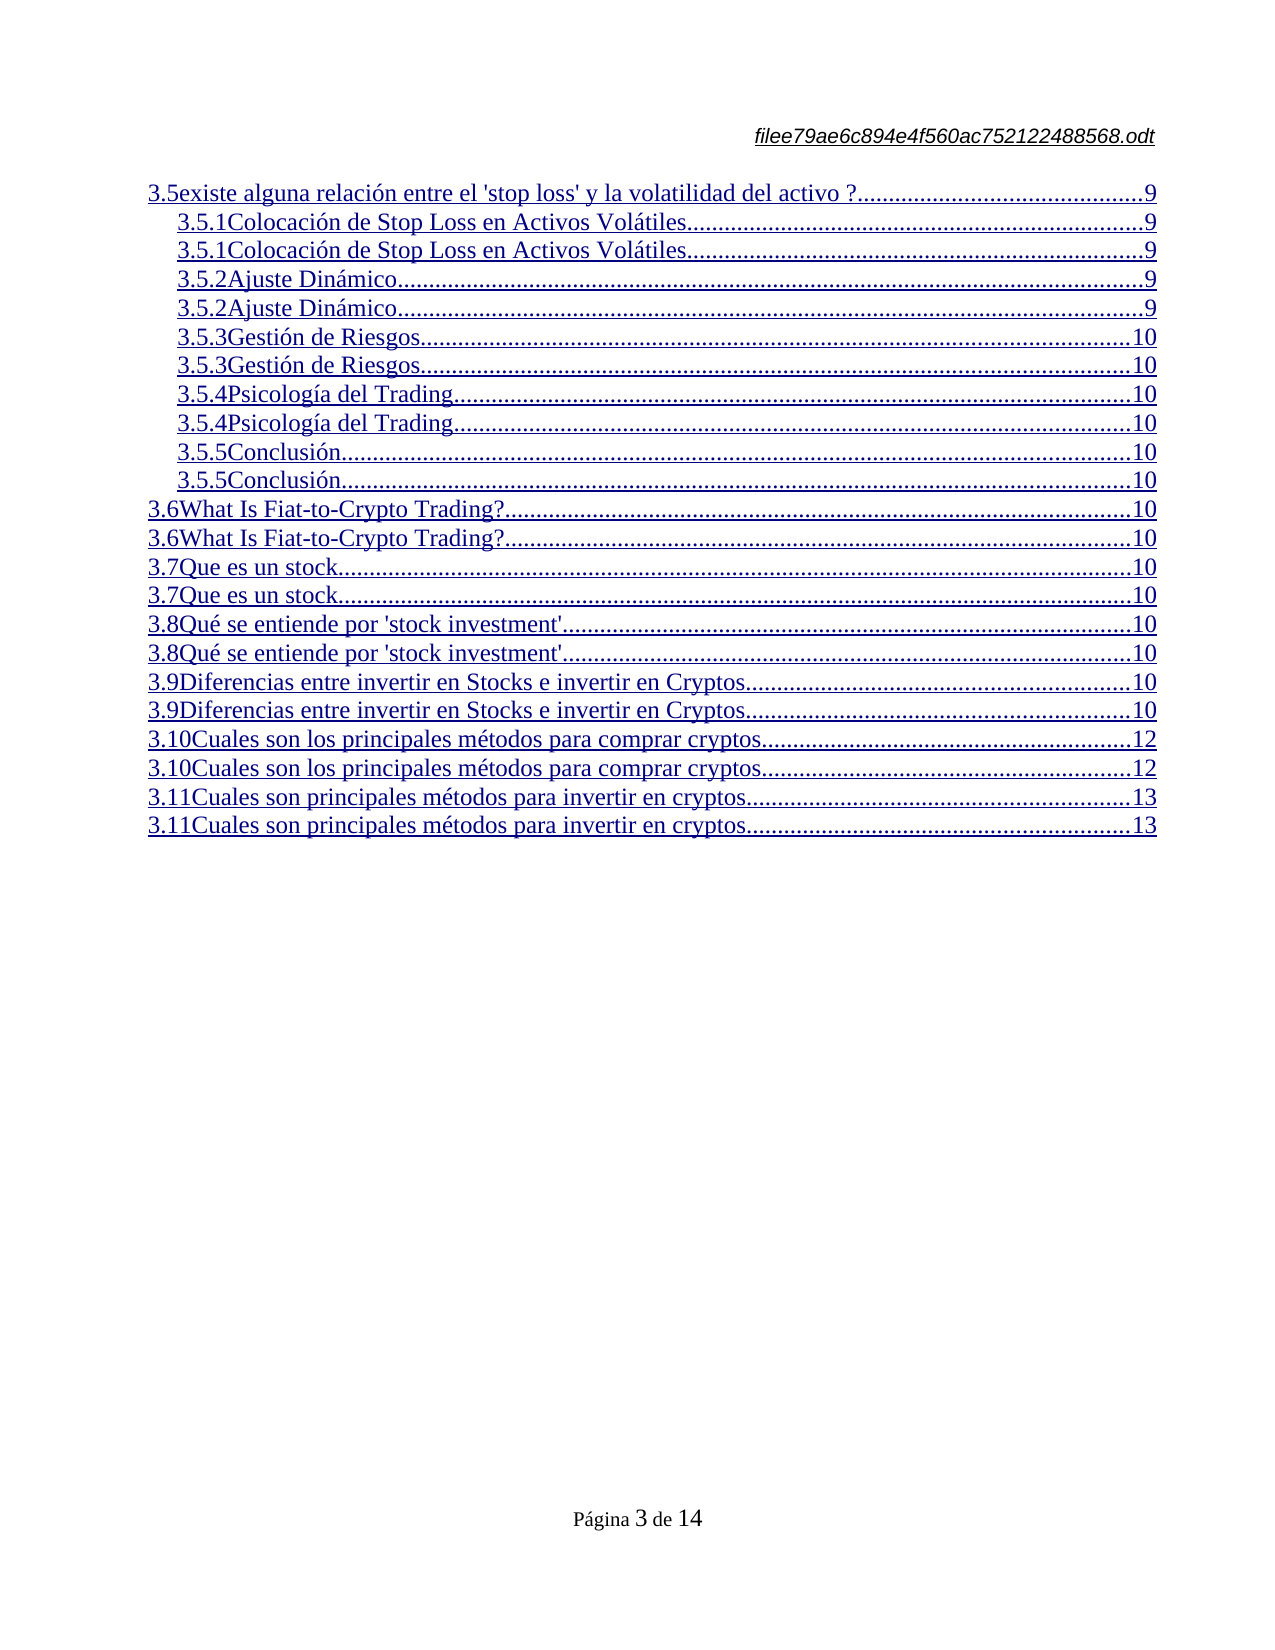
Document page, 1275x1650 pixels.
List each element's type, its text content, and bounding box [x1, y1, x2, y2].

text 3.5.1Colocación de Stop Loss en Activos Volátiles 9 [177, 207, 1157, 232]
text 3.10Cuales son los principales métodos para comprar cryptos 12 [148, 724, 1157, 749]
text 3.9Diferencias entre invertir en Stocks e invertir en Cryptos 10 [148, 695, 1157, 720]
text 3.10Cuales son los principales métodos para comprar cryptos 12 [148, 753, 1157, 778]
text 3.11Cuales son principales métodos para invertir en cryptos 13 [148, 782, 1157, 807]
text 3.5.2Ajuste Dinámico 9 [177, 264, 1157, 289]
text 3.5.4Psicología del Trading 10 [177, 408, 1157, 433]
text 3.5.1Colocación de Stop Loss en Activos Volátiles 9 [177, 235, 1157, 260]
text 3.6What Is Fiat-to-Crypto Trading? 10 [148, 523, 1157, 548]
text 3.5.3Gestión de Riesgos 10 [177, 350, 1157, 375]
text 3.7Que es un stock 10 [148, 580, 1157, 605]
text 3.6What Is Fiat-to-Crypto Trading? 10 [148, 494, 1157, 519]
text 3.11Cuales son principales métodos para invertir en cryptos 13 [148, 810, 1157, 835]
text 3.8Qué se entiende por 'stock investment' 10 [148, 609, 1157, 634]
text 3.5.4Psicología del Trading 10 [177, 379, 1157, 404]
text 3.8Qué se entiende por 'stock investment' 10 [148, 638, 1157, 663]
text 3.7Que es un stock 10 [148, 552, 1157, 577]
text 3.5existe alguna relación entre el 'stop loss' y la volatilidad del activo ? 9 [148, 178, 1157, 203]
text 3.5.3Gestión de Riesgos 10 [177, 322, 1157, 347]
text 3.5.2Ajuste Dinámico 9 [177, 293, 1157, 318]
text 3.5.5Conclusión 10 [177, 437, 1157, 462]
text 3.9Diferencias entre invertir en Stocks e invertir en Cryptos 10 [148, 667, 1157, 692]
text 3.5.5Conclusión 10 [177, 465, 1157, 490]
